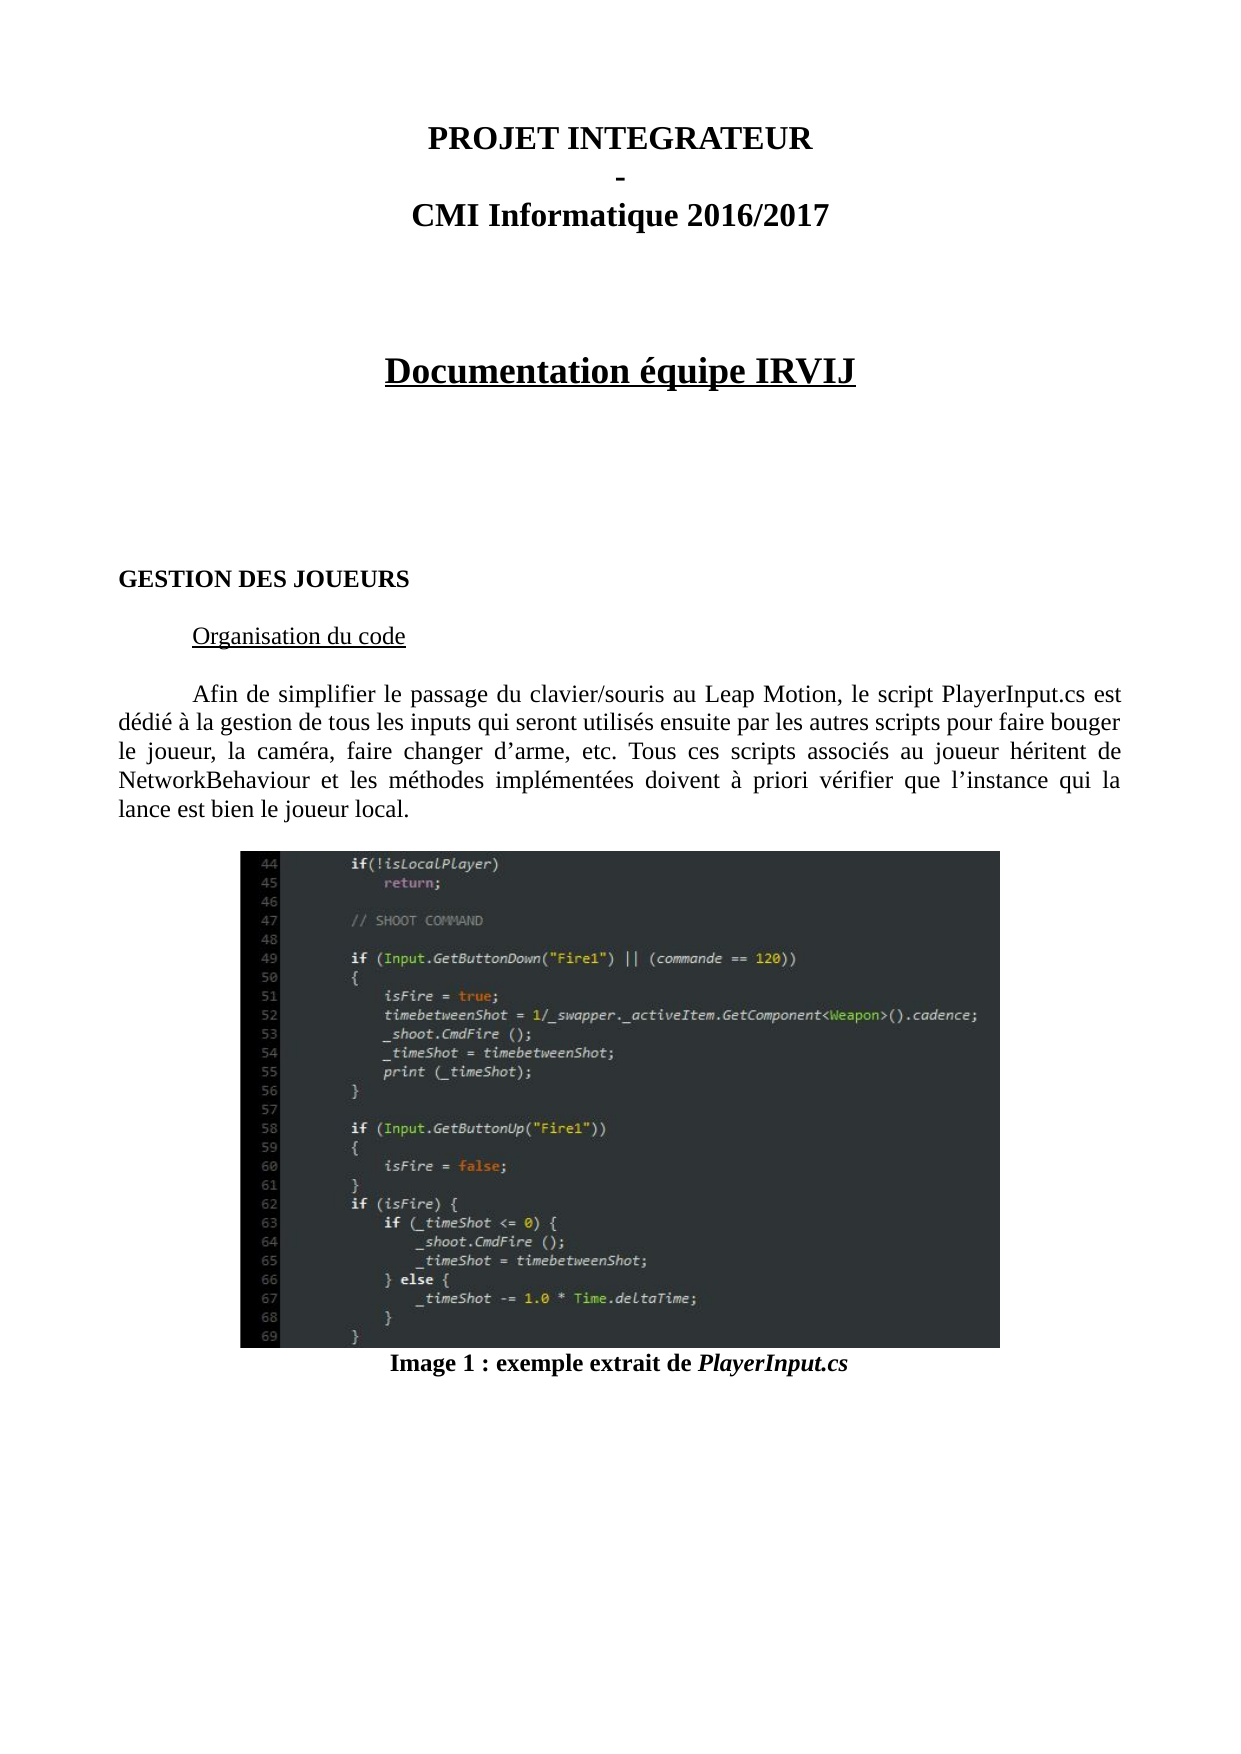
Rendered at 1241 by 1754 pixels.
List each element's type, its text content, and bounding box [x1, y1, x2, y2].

picture [240, 851, 1000, 1348]
text GESTION DES JOUEURS [118, 564, 1122, 592]
text Organisation du code [118, 621, 1122, 650]
text Image 1 : exemple extrait de PlayerInput.cs [118, 851, 1122, 1377]
text CMI Informatique 2016/2017 [118, 195, 1122, 233]
text Documentation équipe IRVIJ [118, 348, 1122, 391]
text - [118, 156, 1122, 195]
text PROJET INTEGRATEUR [118, 118, 1122, 156]
text Afin de simplifier le passage du clavier/souris au Leap Motion, le script PlayerInput.cs est dédié à la gestion de tous les inputs qui seront utilisés ensuite par les autres scripts pour faire bouger le joueur, la caméra, faire changer d’arme, etc. Tous ces scripts associés au joueur héritent de NetworkBehaviour et les méthodes implémentées doivent à priori vérifier que l’instance qui la lance est bien le joueur local. [118, 679, 1122, 822]
